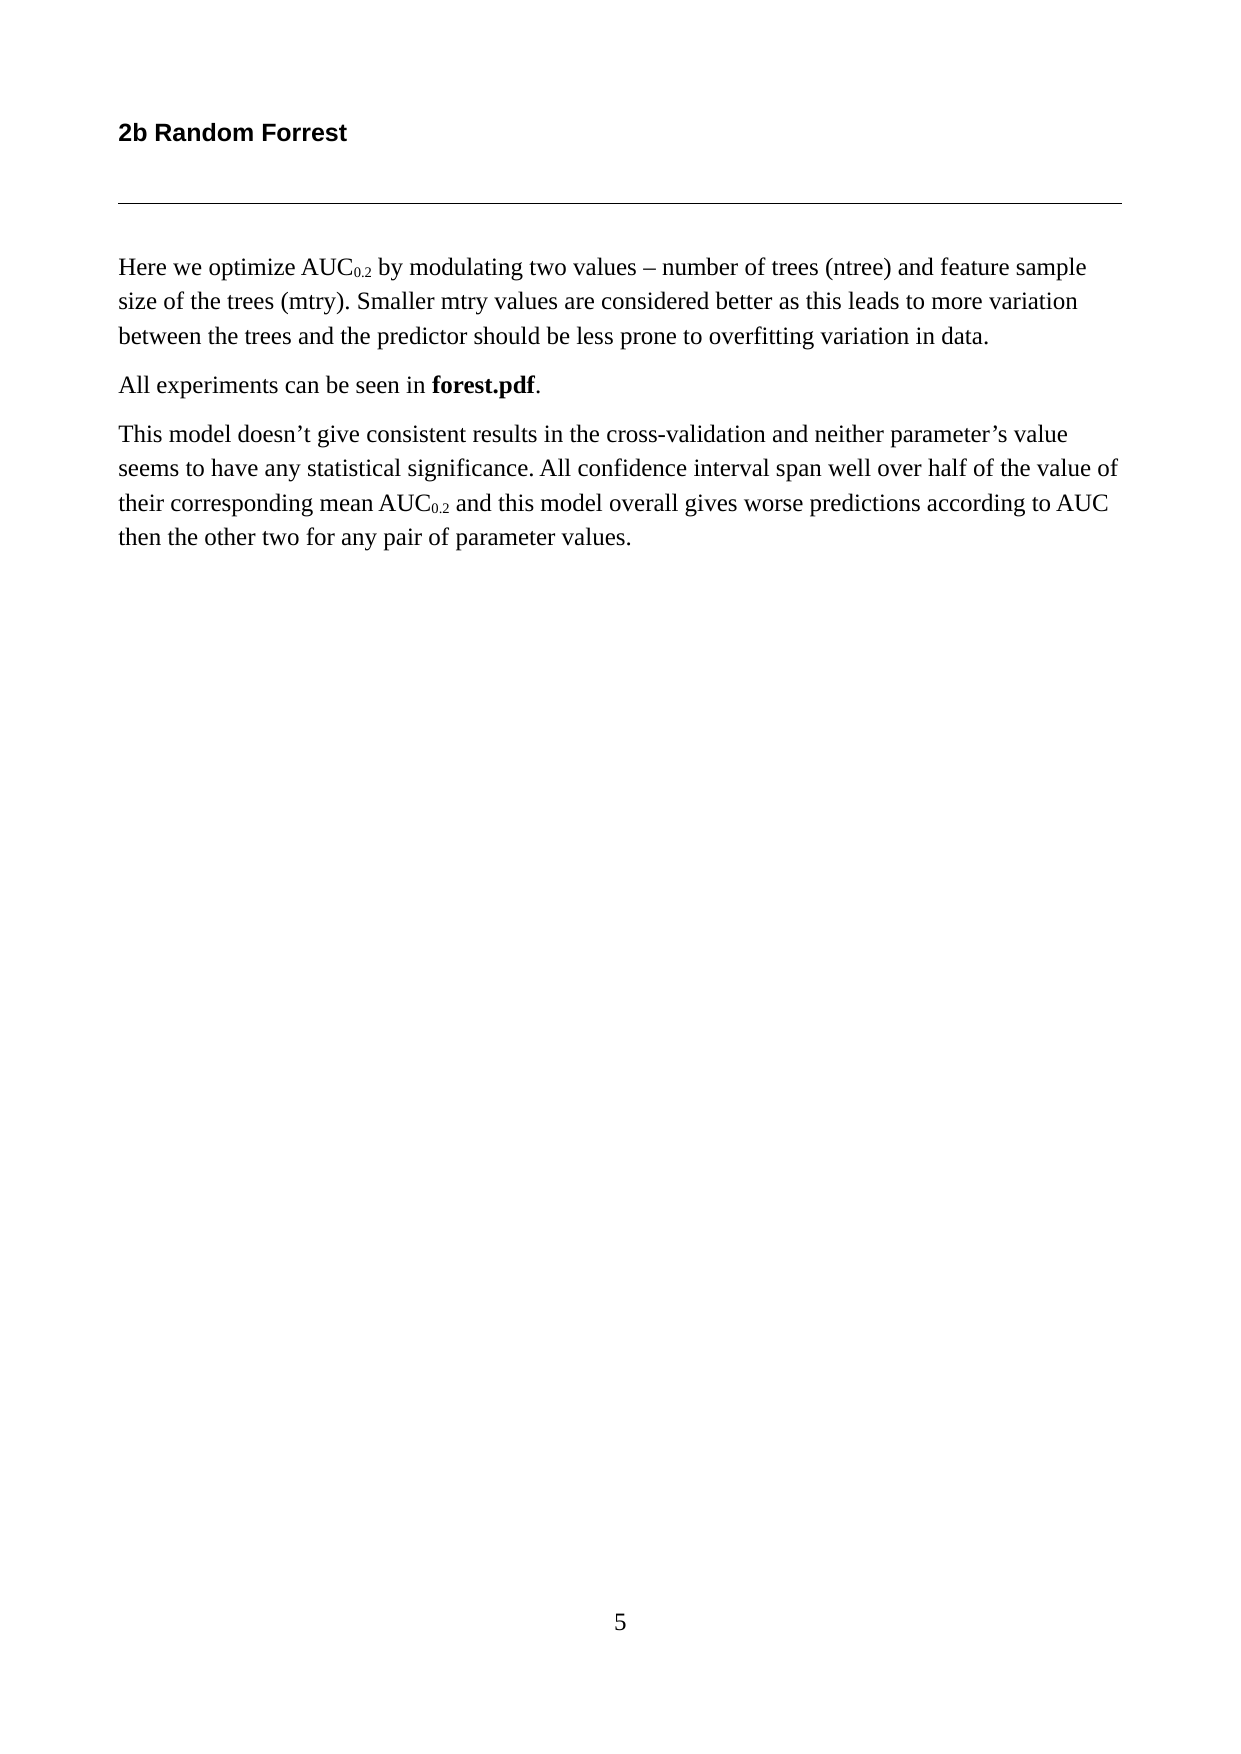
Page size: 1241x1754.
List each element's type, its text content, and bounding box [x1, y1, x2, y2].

text Here we optimize AUC0.2 by modulating two values – number of trees (ntree) and feature sample size of the trees (mtry). Smaller mtry values are considered better as this leads to more variation between the trees and the predictor should be less prone to overfitting variation in data. [118, 252, 1122, 349]
text All experiments can be seen in forest.pdf. [118, 370, 1122, 398]
text This model doesn’t give consistent results in the cross-validation and neither parameter’s value seems to have any statistical significance. All confidence interval span well over half of the value of their corresponding mean AUC0.2 and this model overall gives worse predictions according to AUC then the other two for any pair of parameter values. [118, 419, 1122, 551]
text 2b Random Forrest [118, 118, 1122, 147]
